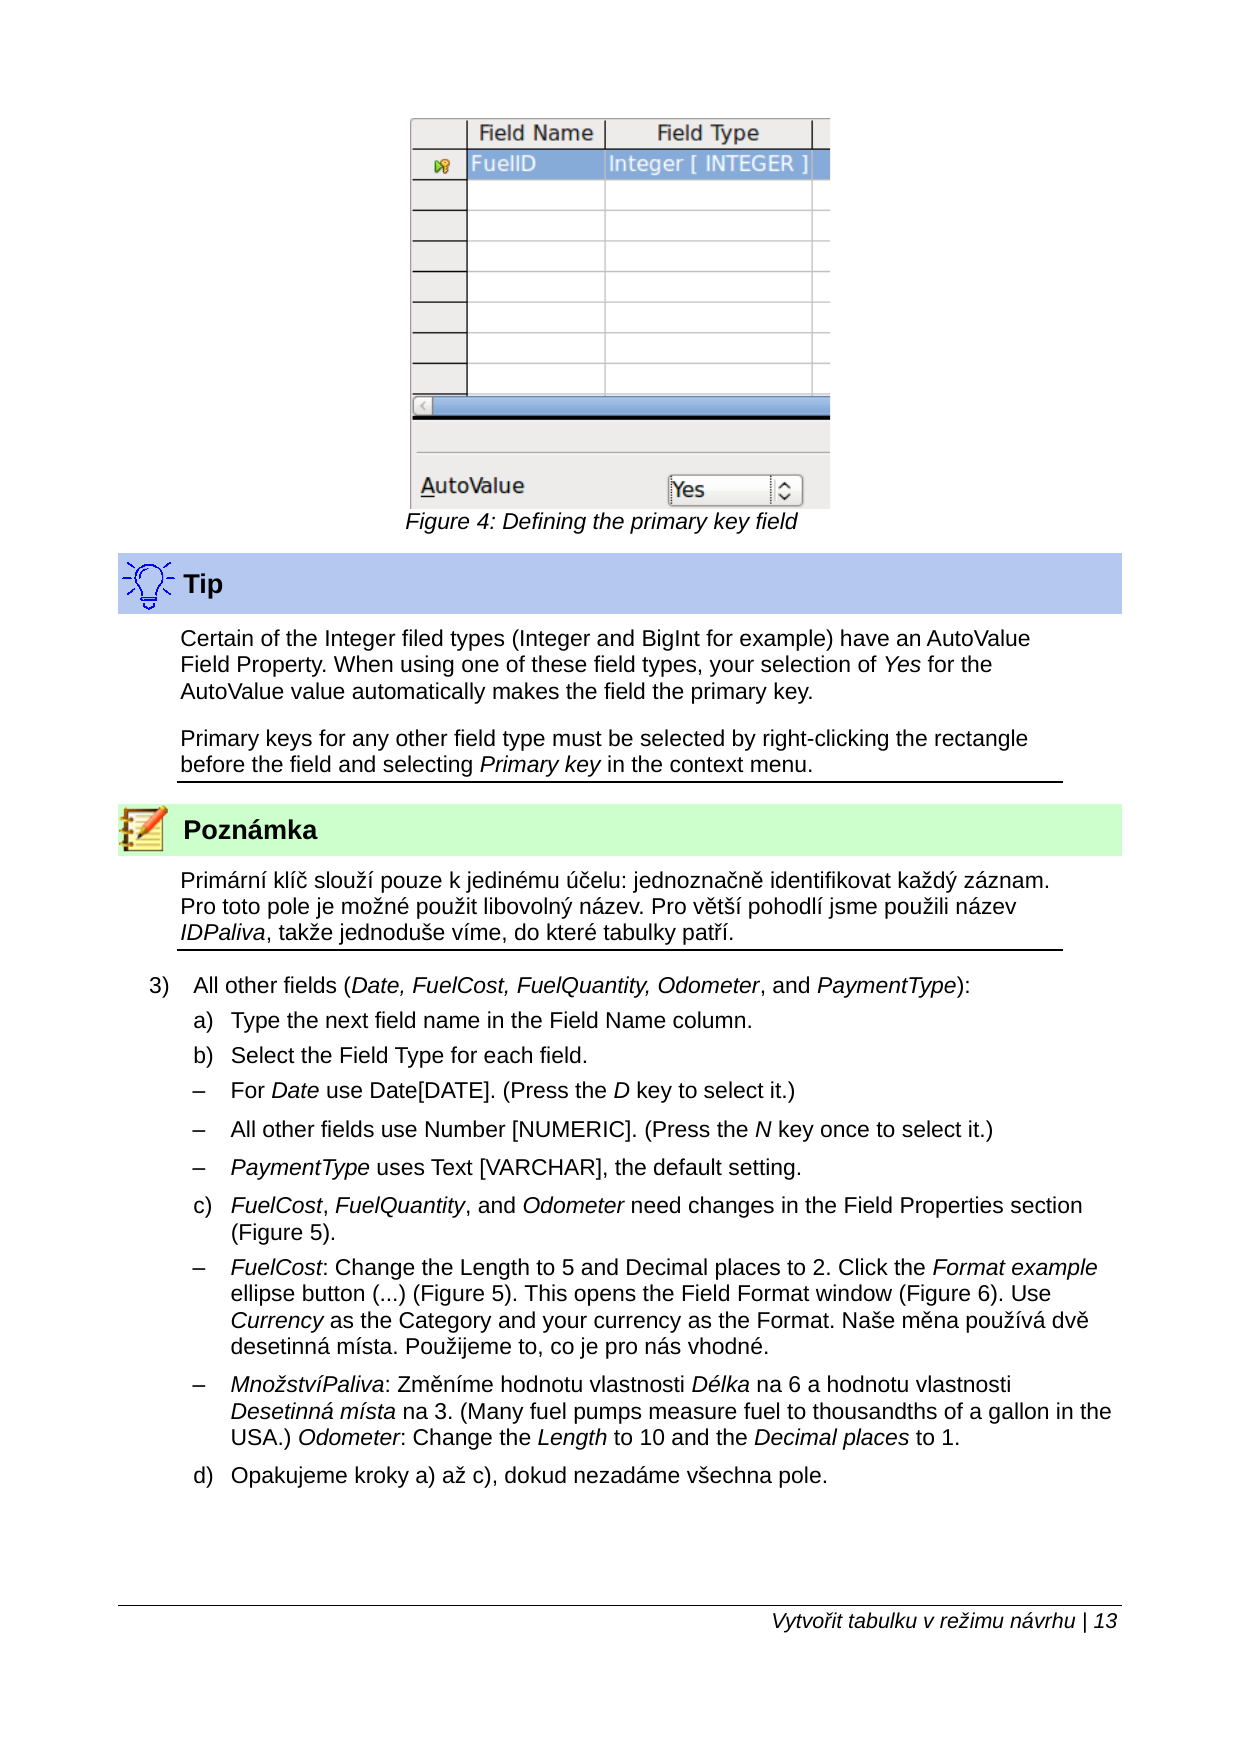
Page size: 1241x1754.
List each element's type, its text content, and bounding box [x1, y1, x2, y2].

picture [410, 118, 830, 509]
subtitle Poznámka [118, 804, 1122, 856]
text Certain of the Integer filed types (Integer and BigInt for example) have an AutoValue Field Property. When using one of these field types, your selection of Yes for the AutoValue value automatically makes the field the primary key. [177, 622, 1063, 704]
subtitle Tip [118, 553, 1122, 614]
text Primární klíč slouží pouze k jedinému účelu: jednoznačně identifikovat každý záznam. Pro toto pole je možné použit libovolný název. Pro větší pohodlí jsme použili název IDPaliva, takže jednoduše víme, do které tabulky patří. [177, 864, 1063, 949]
list PaymentType uses Text [VARCHAR], the default setting. [192, 1154, 1122, 1181]
list Opakujeme kroky a) až c), dokud nezadáme všechna pole. [193, 1462, 1122, 1489]
picture [119, 804, 170, 855]
list MnožstvíPaliva: Změníme hodnotu vlastnosti Délka na 6 a hodnotu vlastnosti Desetinná místa na 3. (Many fuel pumps measure fuel to thousandths of a gallon in the USA.) Odometer: Change the Length to 10 and the Decimal places to 1. [192, 1371, 1122, 1451]
text Primary keys for any other field type must be selected by right-clicking the rectangle before the field and selecting Primary key in the context menu. [177, 722, 1063, 781]
list FuelCost: Change the Length to 5 and Decimal places to 2. Click the Format example ellipse button (...) (Figure 5). This opens the Field Format window (Figure 6). Use Currency as the Category and your currency as the Format. Naše měna používá dvě desetinná místa. Použijeme to, co je pro nás vhodné. [192, 1254, 1122, 1359]
list For Date use Date[DATE]. (Press the D key to select it.) [192, 1077, 1122, 1104]
picture [119, 554, 179, 614]
text Figure 4: Defining the primary key field [405, 118, 835, 534]
list All other fields (Date, FuelCost, FuelQuantity, Odometer, and PaymentType): [169, 972, 1122, 998]
list FuelCost, FuelQuantity, and Odometer need changes in the Field Properties section (Figure 5). [193, 1192, 1122, 1245]
list All other fields use Number [NUMERIC]. (Press the N key once to select it.) [192, 1116, 1122, 1142]
list Select the Field Type for each field. [193, 1042, 1122, 1069]
list Type the next field name in the Field Name column. [193, 1007, 1122, 1033]
